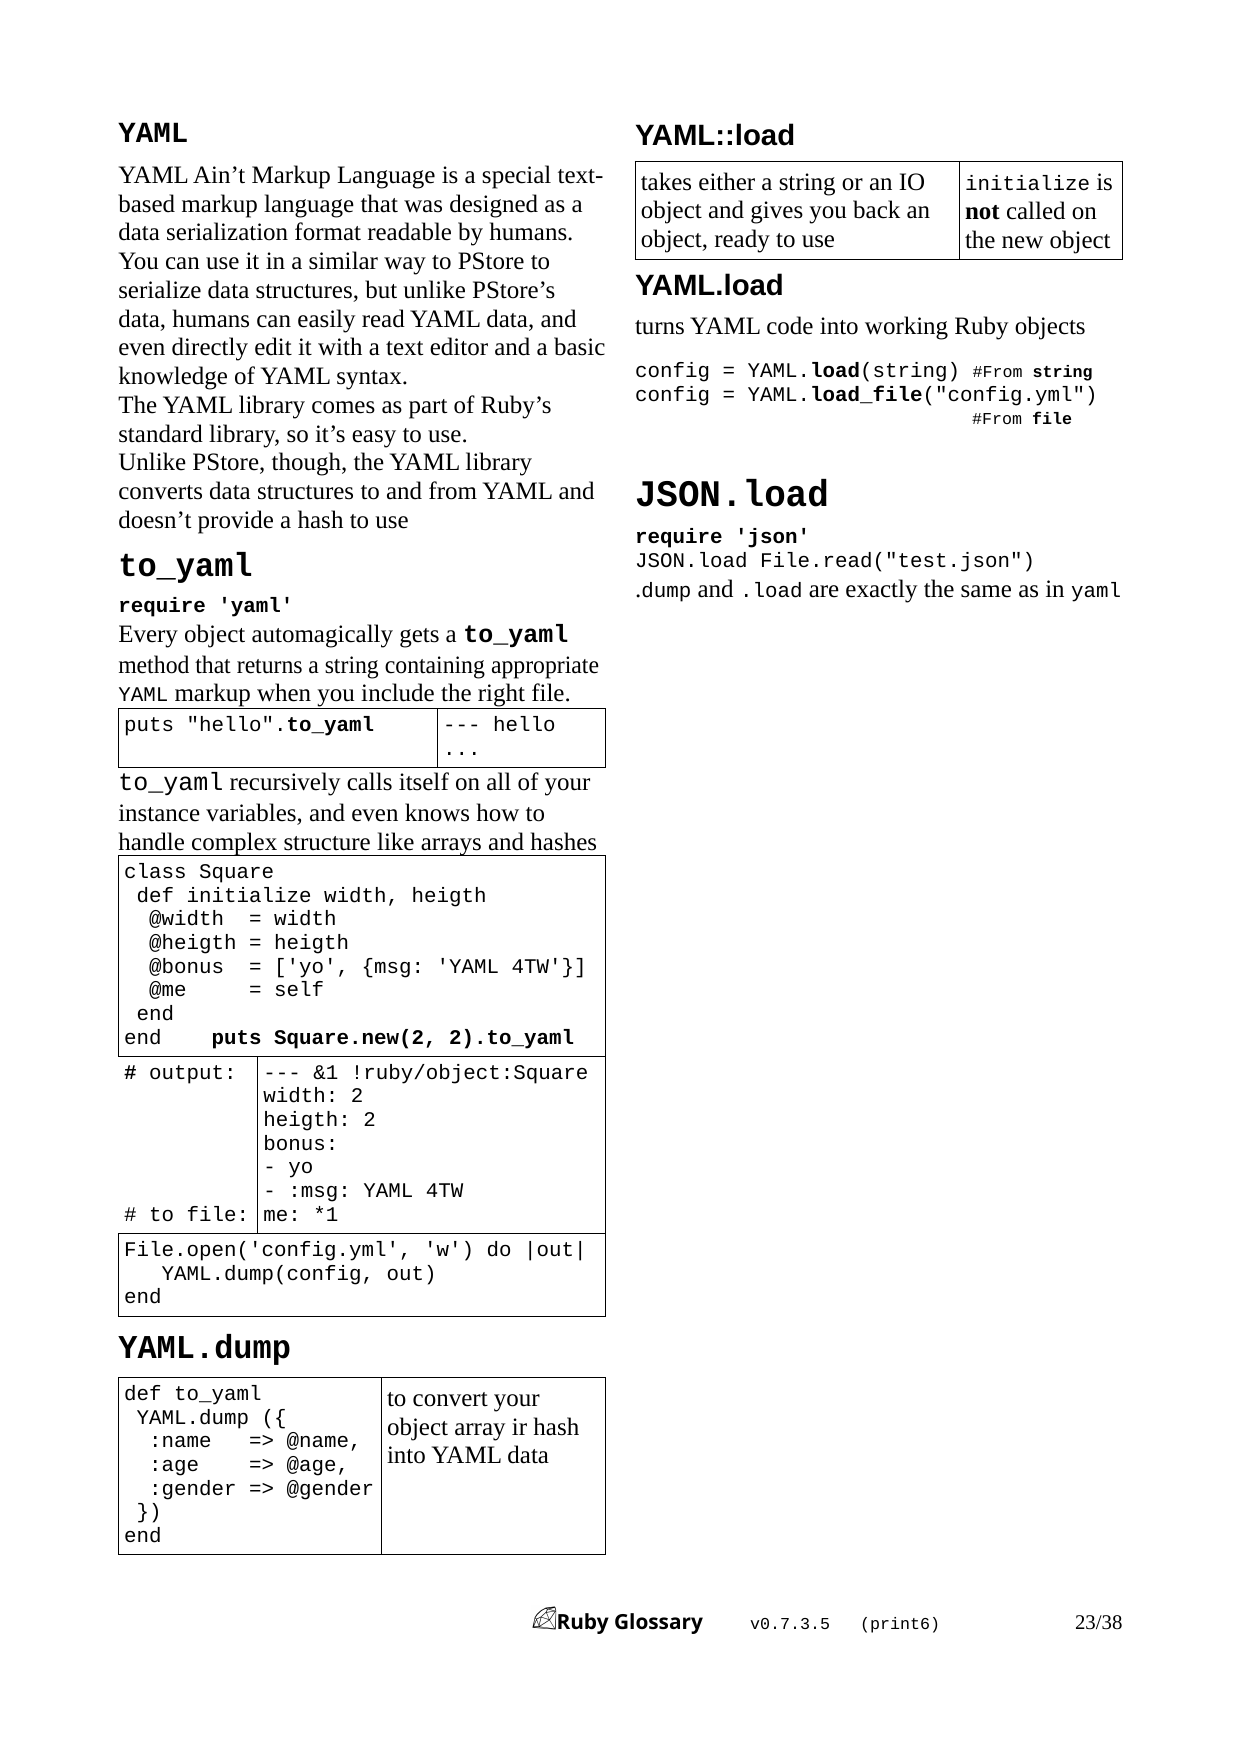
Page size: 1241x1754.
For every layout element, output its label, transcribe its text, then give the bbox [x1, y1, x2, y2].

table_header class Square def initialize width, heigth @width = width @heigth = heigth @bonus = ['yo', {msg: 'YAML 4TW'}] @me = self end end puts Square.new(2, 2).to_yaml [119, 856, 605, 1056]
table_cell # output: [118, 1057, 257, 1091]
text The YAML library comes as part of Ruby’s standard library, so it’s easy to use. [118, 390, 605, 447]
table_header def to_yaml YAML.dump ({ :name => @name, :age => @age, :gender => @gender }) end [119, 1378, 381, 1554]
subtitle YAML::load [635, 118, 1110, 152]
table_header --- hello ... [438, 709, 605, 767]
text config = YAML.load(string) #From string [635, 360, 1122, 384]
text to_yaml recursively calls itself on all of your instance variables, and even knows how to handle complex structure like arrays and hashes [118, 768, 605, 855]
subtitle to_yaml [118, 548, 605, 586]
text You can use it in a similar way to PStore to serialize data structures, but unlike PStore’s data, humans can easily read YAML data, and even directly edit it with a text editor and a basic knowledge of YAML syntax. [118, 246, 605, 390]
text JSON.load File.read("test.json") [635, 550, 1122, 574]
subtitle YAML.dump [118, 1331, 605, 1368]
text require 'yaml' [118, 595, 605, 619]
table_header puts "hello".to_yaml [119, 709, 437, 767]
table_cell # to file: [118, 1091, 257, 1233]
text .dump and .load are exactly the same as in yaml [635, 574, 1122, 603]
text Unlike PStore, though, the YAML library converts data structures to and from YAML and doesn’t provide a hash to use [118, 447, 605, 534]
text YAML Ain’t Markup Language is a special text-based markup language that was designed as a data serialization format readable by humans. [118, 160, 605, 246]
subtitle YAML [118, 118, 605, 151]
subtitle JSON.load [635, 475, 1122, 518]
picture [530, 1605, 557, 1630]
table_cell File.open('config.yml', 'w') do |out| YAML.dump(config, out) end [119, 1234, 605, 1316]
table_header to convert your object array ir hash into YAML data [382, 1378, 605, 1554]
text require 'json' [635, 527, 1122, 550]
table_header takes either a string or an IO object and gives you back an object, ready to use [636, 162, 959, 259]
text Every object automagically gets a to_yaml method that returns a string containing appropriate YAML markup when you include the right file. [118, 619, 605, 708]
table_header initialize is not called on the new object [960, 162, 1122, 259]
subtitle YAML.load [635, 268, 1110, 302]
text config = YAML.load_file("config.yml") #From file [635, 384, 1122, 431]
text turns YAML code into working Ruby objects [635, 311, 1122, 340]
table_cell --- &1 !ruby/object:Square width: 2 heigth: 2 bonus: - yo - :msg: YAML 4TW me: *1 [258, 1057, 605, 1233]
